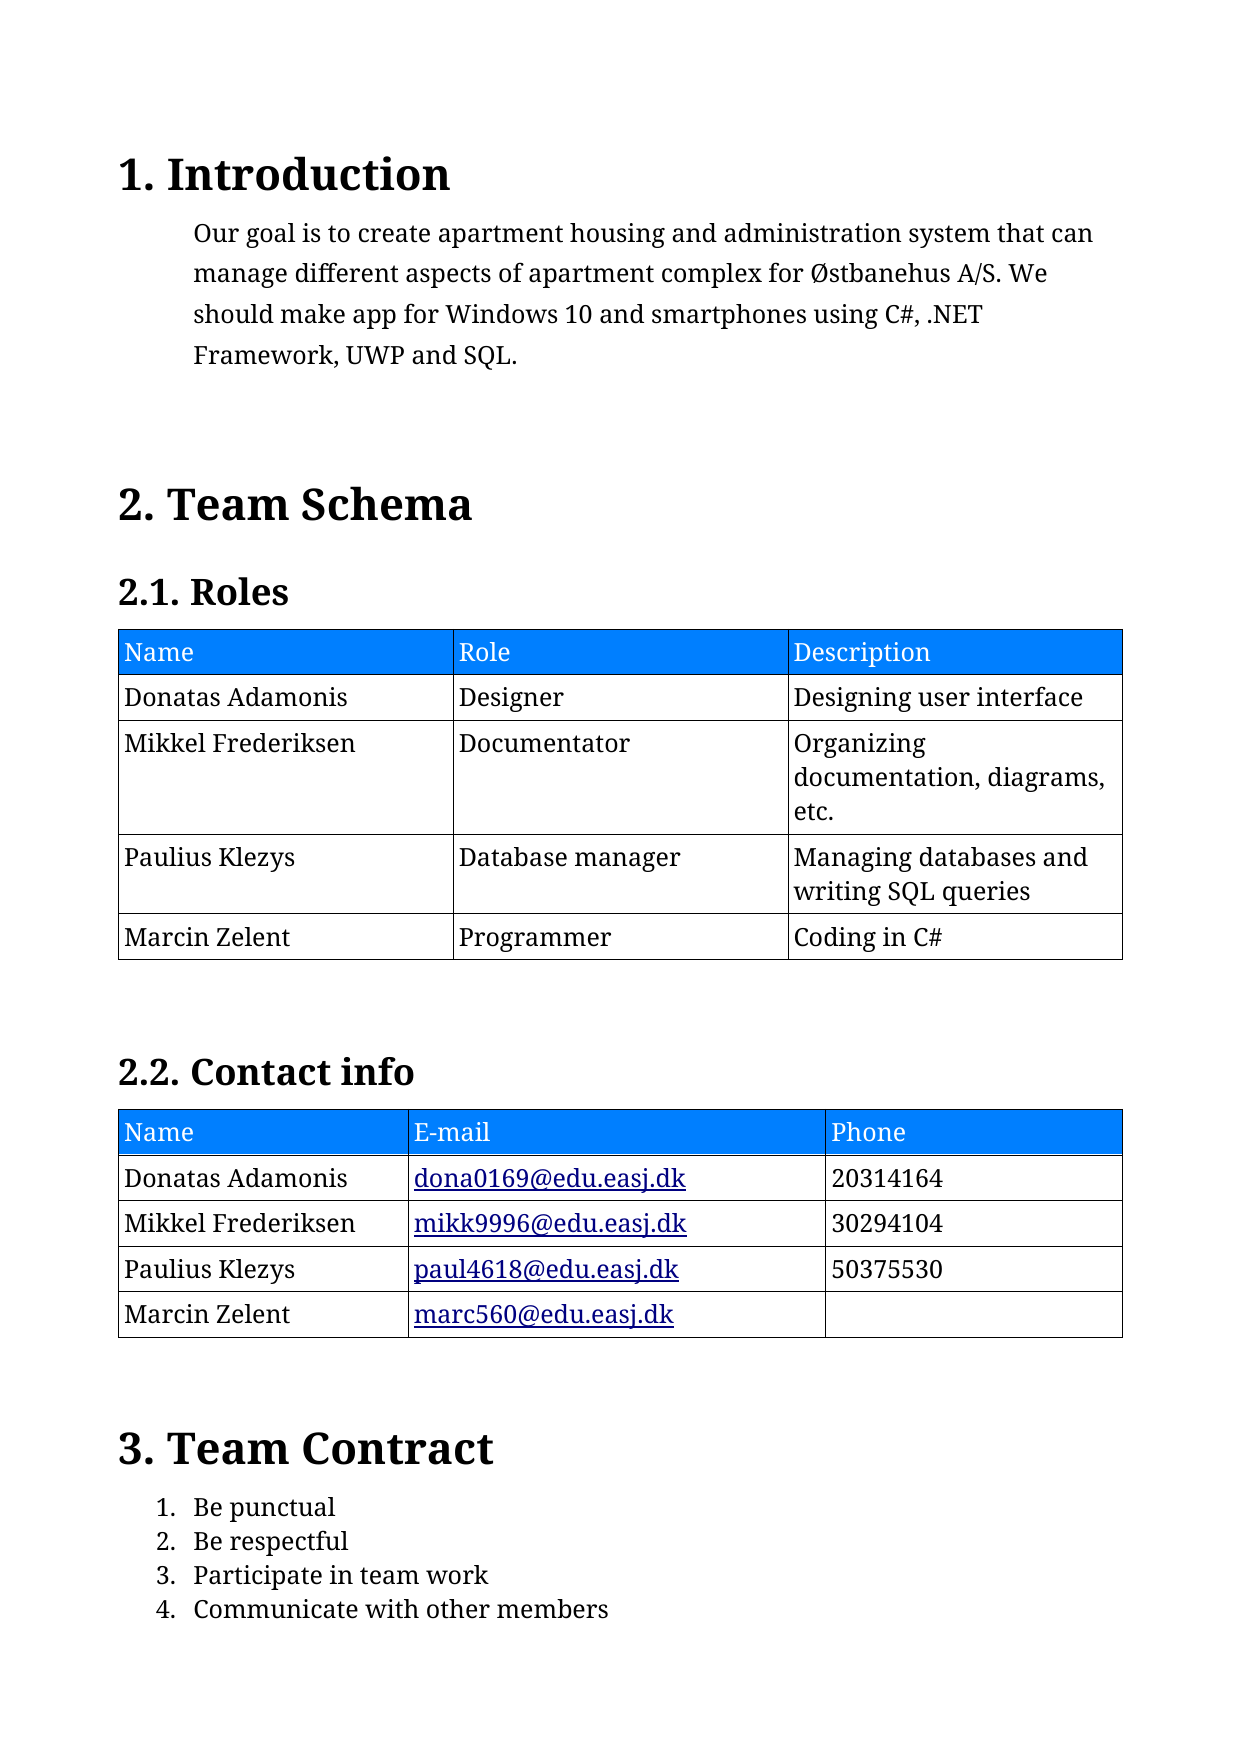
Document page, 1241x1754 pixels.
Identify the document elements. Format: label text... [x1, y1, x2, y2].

subtitle Team Schema [118, 473, 1122, 533]
table_header E-mail [409, 1110, 825, 1154]
table_cell Designing user interface [789, 675, 1122, 720]
table_cell Designer [454, 675, 788, 720]
subtitle Team Contract [118, 1417, 1122, 1477]
table_cell dona0169@edu.easj.dk [409, 1156, 825, 1200]
table_cell Donatas Adamonis [119, 1156, 408, 1200]
table_cell Marcin Zelent [119, 1292, 408, 1337]
table_header Name [119, 630, 453, 674]
table_cell paul4618@edu.easj.dk [409, 1247, 825, 1291]
list Participate in team work [156, 1558, 1122, 1592]
table_cell 50375530 [826, 1247, 1122, 1291]
table_cell Coding in C# [789, 914, 1122, 959]
table_cell Mikkel Frederiksen [119, 721, 453, 834]
table_header Phone [826, 1110, 1122, 1154]
table_cell Database manager [454, 835, 788, 913]
list Be punctual [156, 1489, 1122, 1524]
table_cell Organizing documentation, diagrams, etc. [789, 721, 1122, 834]
list Communicate with other members [156, 1592, 1122, 1626]
list Be respectful [156, 1524, 1122, 1558]
table_cell 20314164 [826, 1156, 1122, 1200]
subtitle Contact info [118, 1047, 1122, 1096]
table_cell Marcin Zelent [119, 914, 453, 959]
table_cell 30294104 [826, 1201, 1122, 1246]
table_header Description [789, 630, 1122, 674]
subtitle Roles [118, 566, 1122, 616]
table_cell Programmer [454, 914, 788, 959]
table_cell Mikkel Frederiksen [119, 1201, 408, 1246]
list Our goal is to create apartment housing and administration system that can manage different aspects of apartment complex for Østbanehus A/S. We should make app for Windows 10 and smartphones using C#, .NET Framework, UWP and SQL. [156, 215, 1122, 372]
table_cell Documentator [454, 721, 788, 834]
table_cell Managing databases and writing SQL queries [789, 835, 1122, 913]
table_cell Paulius Klezys [119, 1247, 408, 1291]
table_header Name [119, 1110, 408, 1154]
table_cell marc560@edu.easj.dk [409, 1292, 825, 1337]
subtitle Introduction [118, 143, 1122, 203]
table_cell Paulius Klezys [119, 835, 453, 913]
table_cell Donatas Adamonis [119, 675, 453, 720]
table_cell mikk9996@edu.easj.dk [409, 1201, 825, 1246]
table_cell [826, 1292, 1122, 1337]
table_header Role [454, 630, 788, 674]
